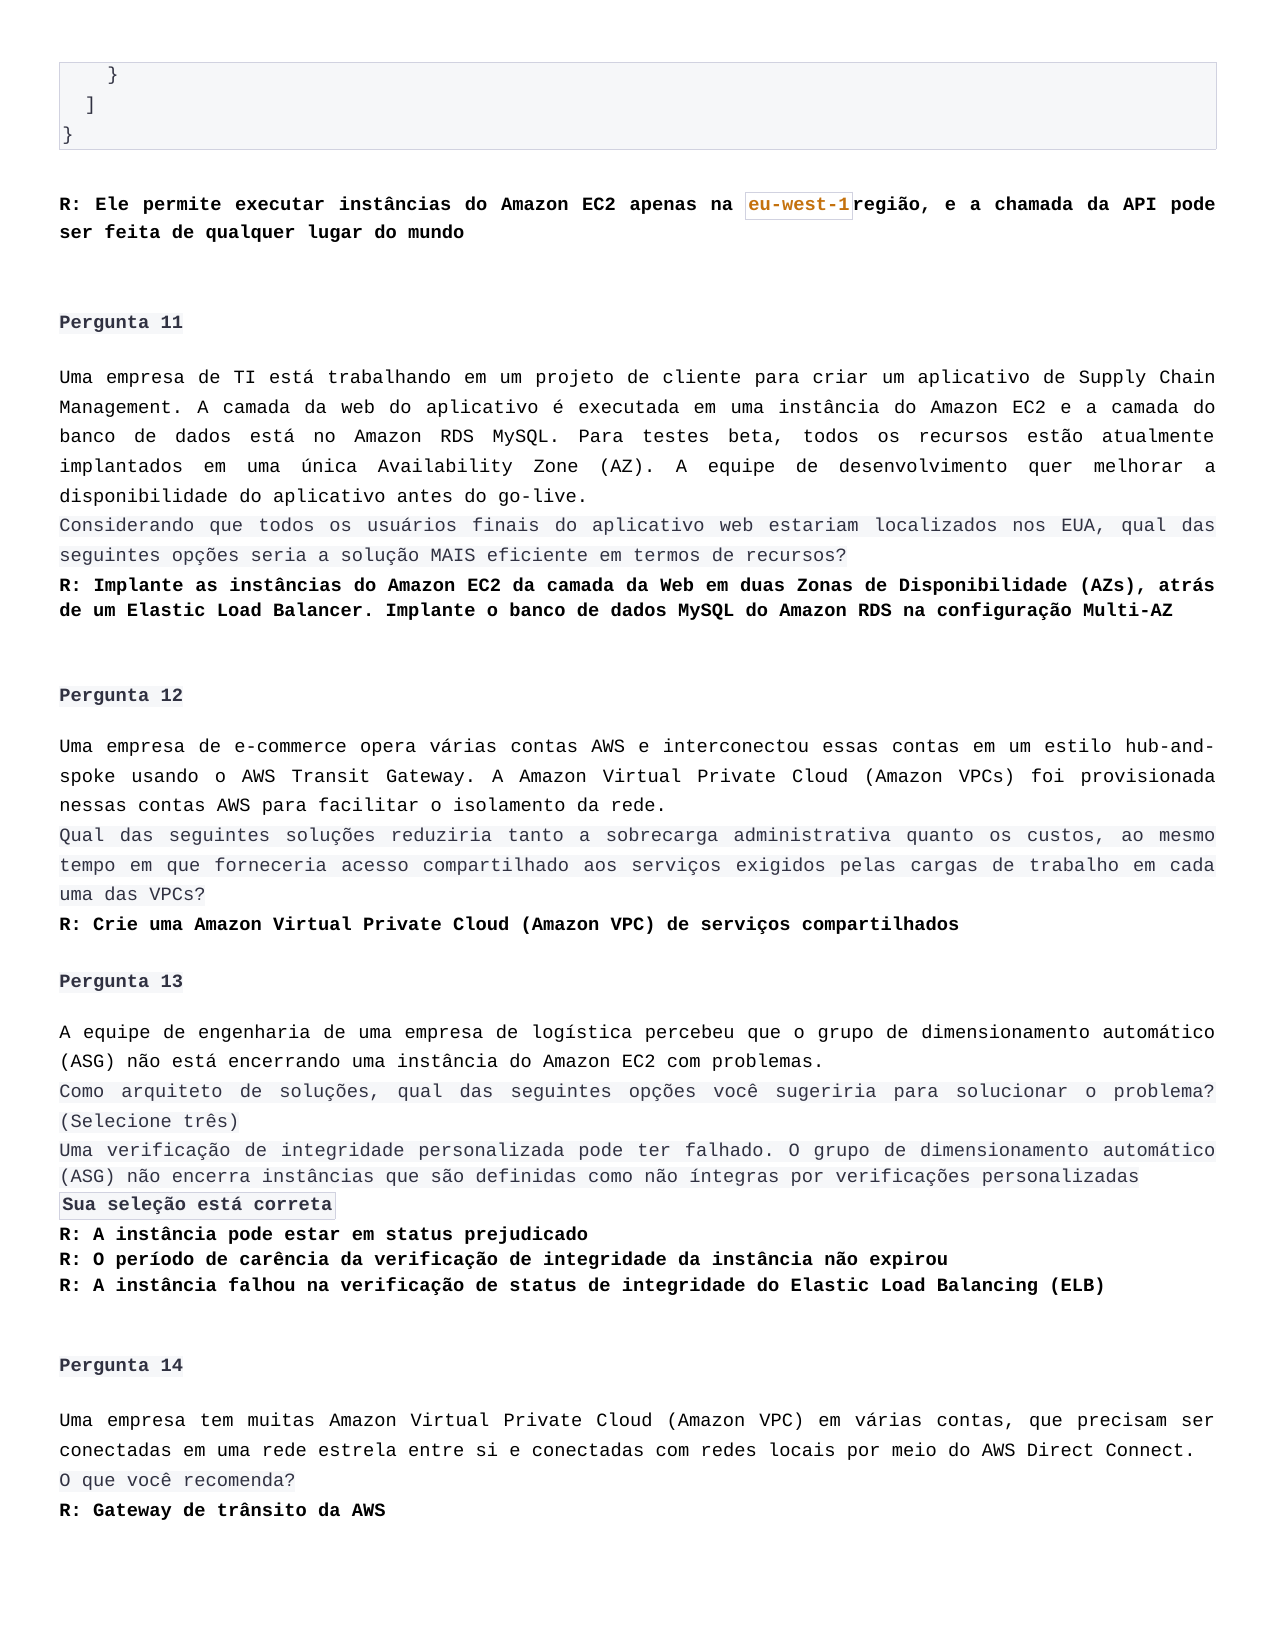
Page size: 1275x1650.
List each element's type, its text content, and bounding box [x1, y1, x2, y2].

text R: Crie uma Amazon Virtual Private Cloud (Amazon VPC) de serviços compartilhados [59, 915, 1216, 936]
text Como arquiteto de soluções, qual das seguintes opções você sugeriria para solucionar o problema? (Selecione três) [59, 1082, 1216, 1133]
text R: O período de carência da verificação de integridade da instância não expirou [59, 1250, 1216, 1271]
text Qual das seguintes soluções reduziria tanto a sobrecarga administrativa quanto os custos, ao mesmo tempo em que forneceria acesso compartilhado aos serviços exigidos pelas cargas de trabalho em cada uma das VPCs? [59, 826, 1216, 906]
text R: Ele permite executar instâncias do Amazon EC2 apenas na eu-west-1região, e a chamada da API pode ser feita de qualquer lugar do mundo [59, 192, 1216, 244]
text Uma empresa de TI está trabalhando em um projeto de cliente para criar um aplicativo de Supply Chain Management. A camada da web do aplicativo é executada em uma instância do Amazon EC2 e a camada do banco de dados está no Amazon RDS MySQL. Para testes beta, todos os recursos estão atualmente implantados em uma única Availability Zone (AZ). A equipe de desenvolvimento quer melhorar a disponibilidade do aplicativo antes do go-live. [59, 368, 1216, 508]
text Pergunta 13 [59, 972, 1216, 993]
text Considerando que todos os usuários finais do aplicativo web estariam localizados nos EUA, qual das seguintes opções seria a solução MAIS eficiente em termos de recursos? [59, 516, 1216, 567]
text R: Implante as instâncias do Amazon EC2 da camada da Web em duas Zonas de Disponibilidade (AZs), atrás de um Elastic Load Balancer. Implante o banco de dados MySQL do Amazon RDS na configuração Multi-AZ [59, 576, 1216, 622]
text R: A instância pode estar em status prejudicado [59, 1225, 1216, 1246]
text Uma verificação de integridade personalizada pode ter falhado. O grupo de dimensionamento automático (ASG) não encerra instâncias que são definidas como não íntegras por verificações personalizadas [59, 1141, 1216, 1188]
text } [60, 63, 1216, 86]
text Pergunta 12 [59, 686, 1216, 707]
text ] [60, 92, 1216, 116]
text } [60, 121, 1216, 149]
text Uma empresa de e-commerce opera várias contas AWS e interconectou essas contas em um estilo hub-and-spoke usando o AWS Transit Gateway. A Amazon Virtual Private Cloud (Amazon VPCs) foi provisionada nessas contas AWS para facilitar o isolamento da rede. [59, 737, 1216, 817]
text [336, 1192, 1216, 1219]
text O que você recomenda? [59, 1471, 1216, 1492]
text Sua seleção está correta [60, 1193, 335, 1219]
text Pergunta 11 [59, 313, 1216, 334]
text A equipe de engenharia de uma empresa de logística percebeu que o grupo de dimensionamento automático (ASG) não está encerrando uma instância do Amazon EC2 com problemas. [59, 1022, 1216, 1073]
text R: A instância falhou na verificação de status de integridade do Elastic Load Balancing (ELB) [59, 1276, 1216, 1297]
text R: Gateway de trânsito da AWS [59, 1500, 1216, 1522]
text Uma empresa tem muitas Amazon Virtual Private Cloud (Amazon VPC) em várias contas, que precisam ser conectadas em uma rede estrela entre si e conectadas com redes locais por meio do AWS Direct Connect. [59, 1411, 1216, 1462]
text Pergunta 14 [59, 1356, 1216, 1377]
